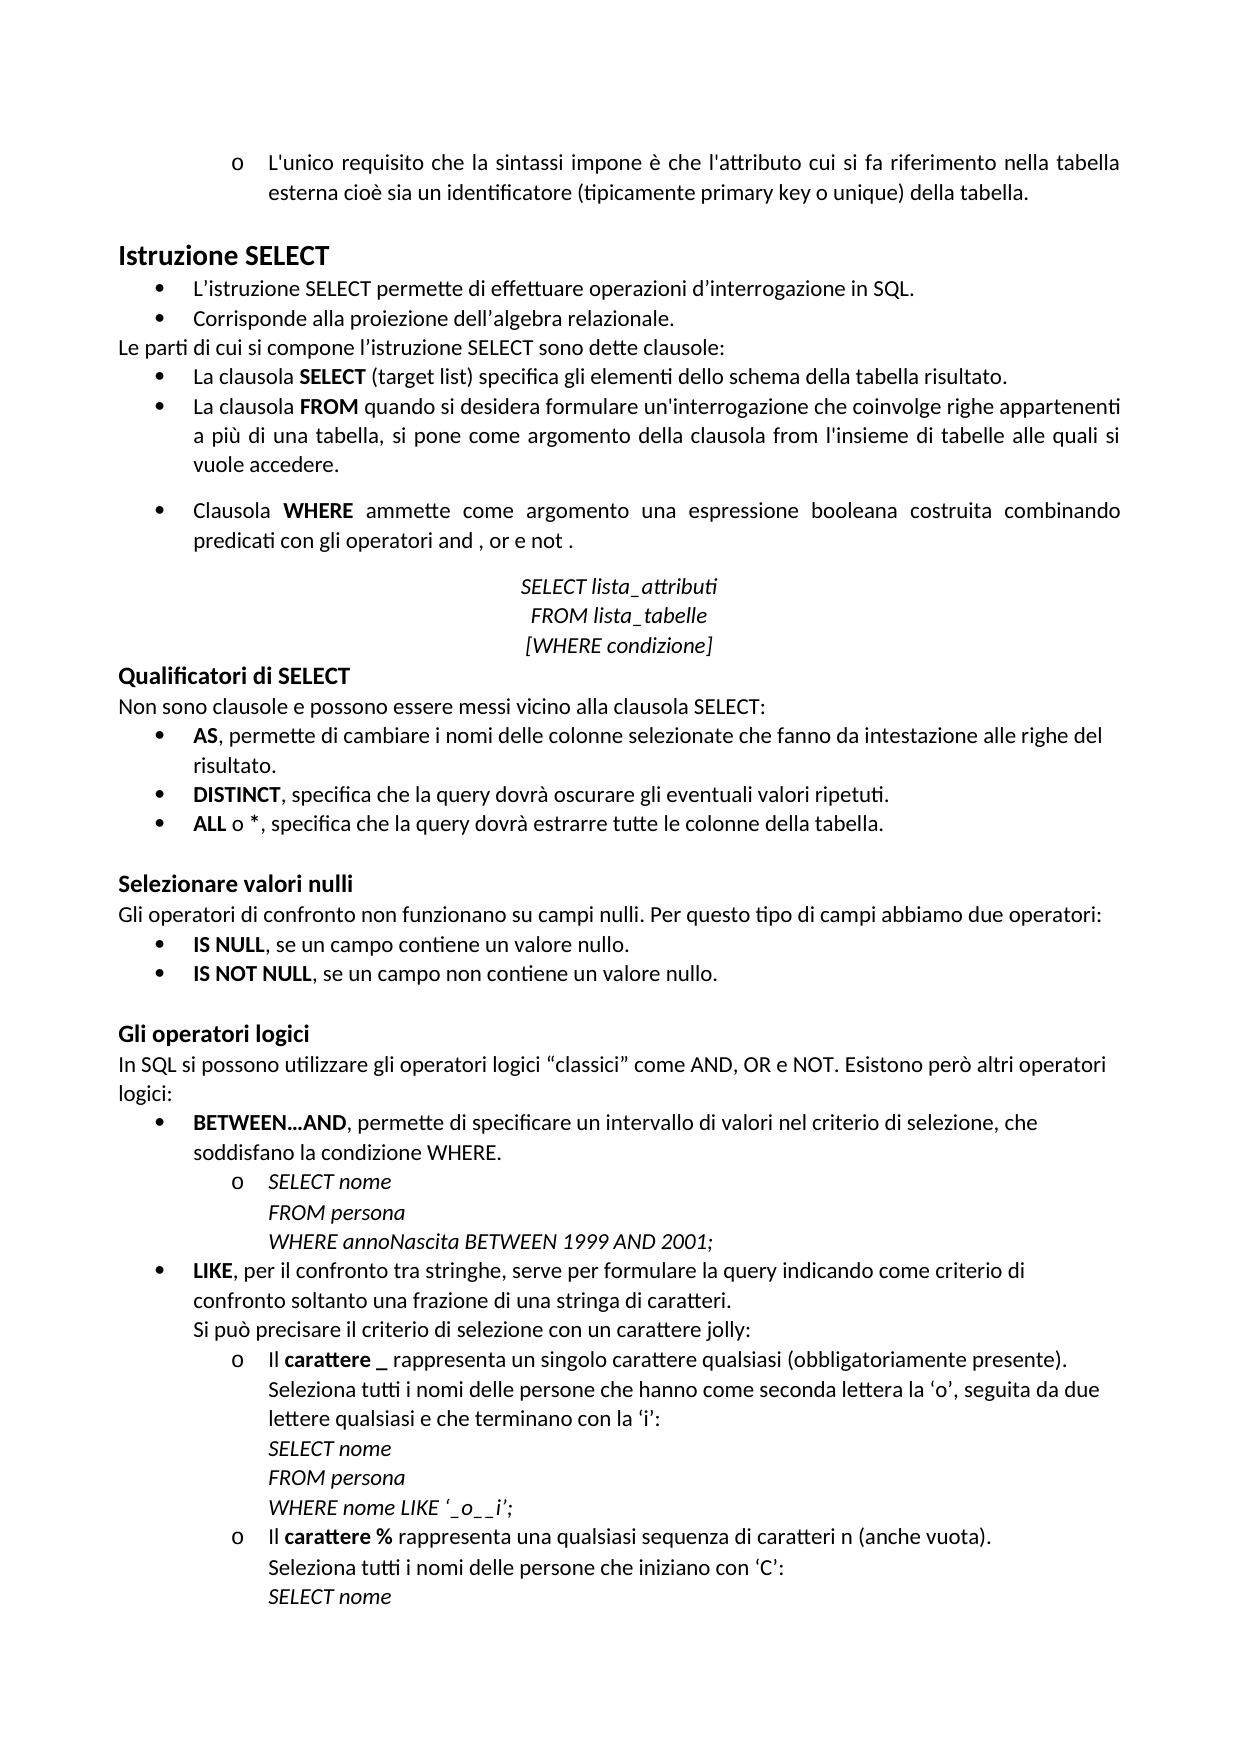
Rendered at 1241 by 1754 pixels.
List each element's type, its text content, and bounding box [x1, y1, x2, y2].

list AS, permette di cambiare i nomi delle colonne selezionate che fanno da intestazione alle righe del risultato. [156, 721, 1122, 779]
text [WHERE condizione] [118, 631, 1122, 659]
text In SQL si possono utilizzare gli operatori logici “classici” come AND, OR e NOT. Esistono però altri operatori logici: [118, 1050, 1122, 1107]
text Gli operatori di confronto non funzionano su campi nulli. Per questo tipo di campi abbiamo due operatori: [118, 900, 1122, 928]
list BETWEEN…AND, permette di specificare un intervallo di valori nel criterio di selezione, che soddisfano la condizione WHERE. [156, 1108, 1122, 1166]
list La clausola FROM quando si desidera formulare un'interrogazione che coinvolge righe appartenenti a più di una tabella, si pone come argomento della clausola from l'insieme di tabelle alle quali si vuole accedere. [156, 392, 1122, 478]
text Le parti di cui si compone l’istruzione SELECT sono dette clausole: [118, 333, 1122, 361]
list L’istruzione SELECT permette di effettuare operazioni d’interrogazione in SQL. [156, 274, 1122, 302]
list Corrisponde alla proiezione dell’algebra relazionale. [156, 304, 1122, 332]
list ALL o *, specifica che la query dovrà estrarre tutte le colonne della tabella. [156, 809, 1122, 838]
text Seleziona tutti i nomi delle persone che iniziano con ‘C’: SELECT nome [268, 1553, 1122, 1610]
list L'unico requisito che la sintassi impone è che l'attributo cui si fa riferimento nella tabella esterna cioè sia un identificatore (tipicamente primary key o unique) della tabella. [231, 148, 1122, 206]
list Clausola WHERE ammette come argomento una espressione booleana costruita combinando predicati con gli operatori and , or e not . [156, 497, 1122, 554]
text Qualificatori di SELECT [118, 660, 1122, 691]
list IS NULL, se un campo contiene un valore nullo. [156, 930, 1122, 958]
text Gli operatori logici [118, 1018, 1122, 1048]
text SELECT lista_attributi [118, 572, 1122, 600]
text FROM lista_tabelle [118, 601, 1122, 629]
list LIKE, per il confronto tra stringhe, serve per formulare la query indicando come criterio di confronto soltanto una frazione di una stringa di caratteri. Si può precisare il criterio di selezione con un carattere jolly: [156, 1257, 1122, 1343]
text Istruzione SELECT [118, 237, 1122, 272]
text Non sono clausole e possono essere messi vicino alla clausola SELECT: [118, 692, 1122, 720]
list DISTINCT, specifica che la query dovrà oscurare gli eventuali valori ripetuti. [156, 780, 1122, 808]
list La clausola SELECT (target list) specifica gli elementi dello schema della tabella risultato. [156, 362, 1122, 390]
list Il carattere % rappresenta una qualsiasi sequenza di caratteri n (anche vuota). [231, 1522, 1122, 1551]
list SELECT nome FROM persona WHERE annoNascita BETWEEN 1999 AND 2001; [231, 1167, 1122, 1255]
text Selezionare valori nulli [118, 868, 1122, 899]
list Il carattere _ rappresenta un singolo carattere qualsiasi (obbligatoriamente presente). Seleziona tutti i nomi delle persone che hanno come seconda lettera la ‘o’, seguita da due lettere qualsiasi e che terminano con la ‘i’: SELECT nome FROM persona WHERE nome LIKE ‘_o__i’; [231, 1345, 1122, 1521]
list IS NOT NULL, se un campo non contiene un valore nullo. [156, 959, 1122, 987]
